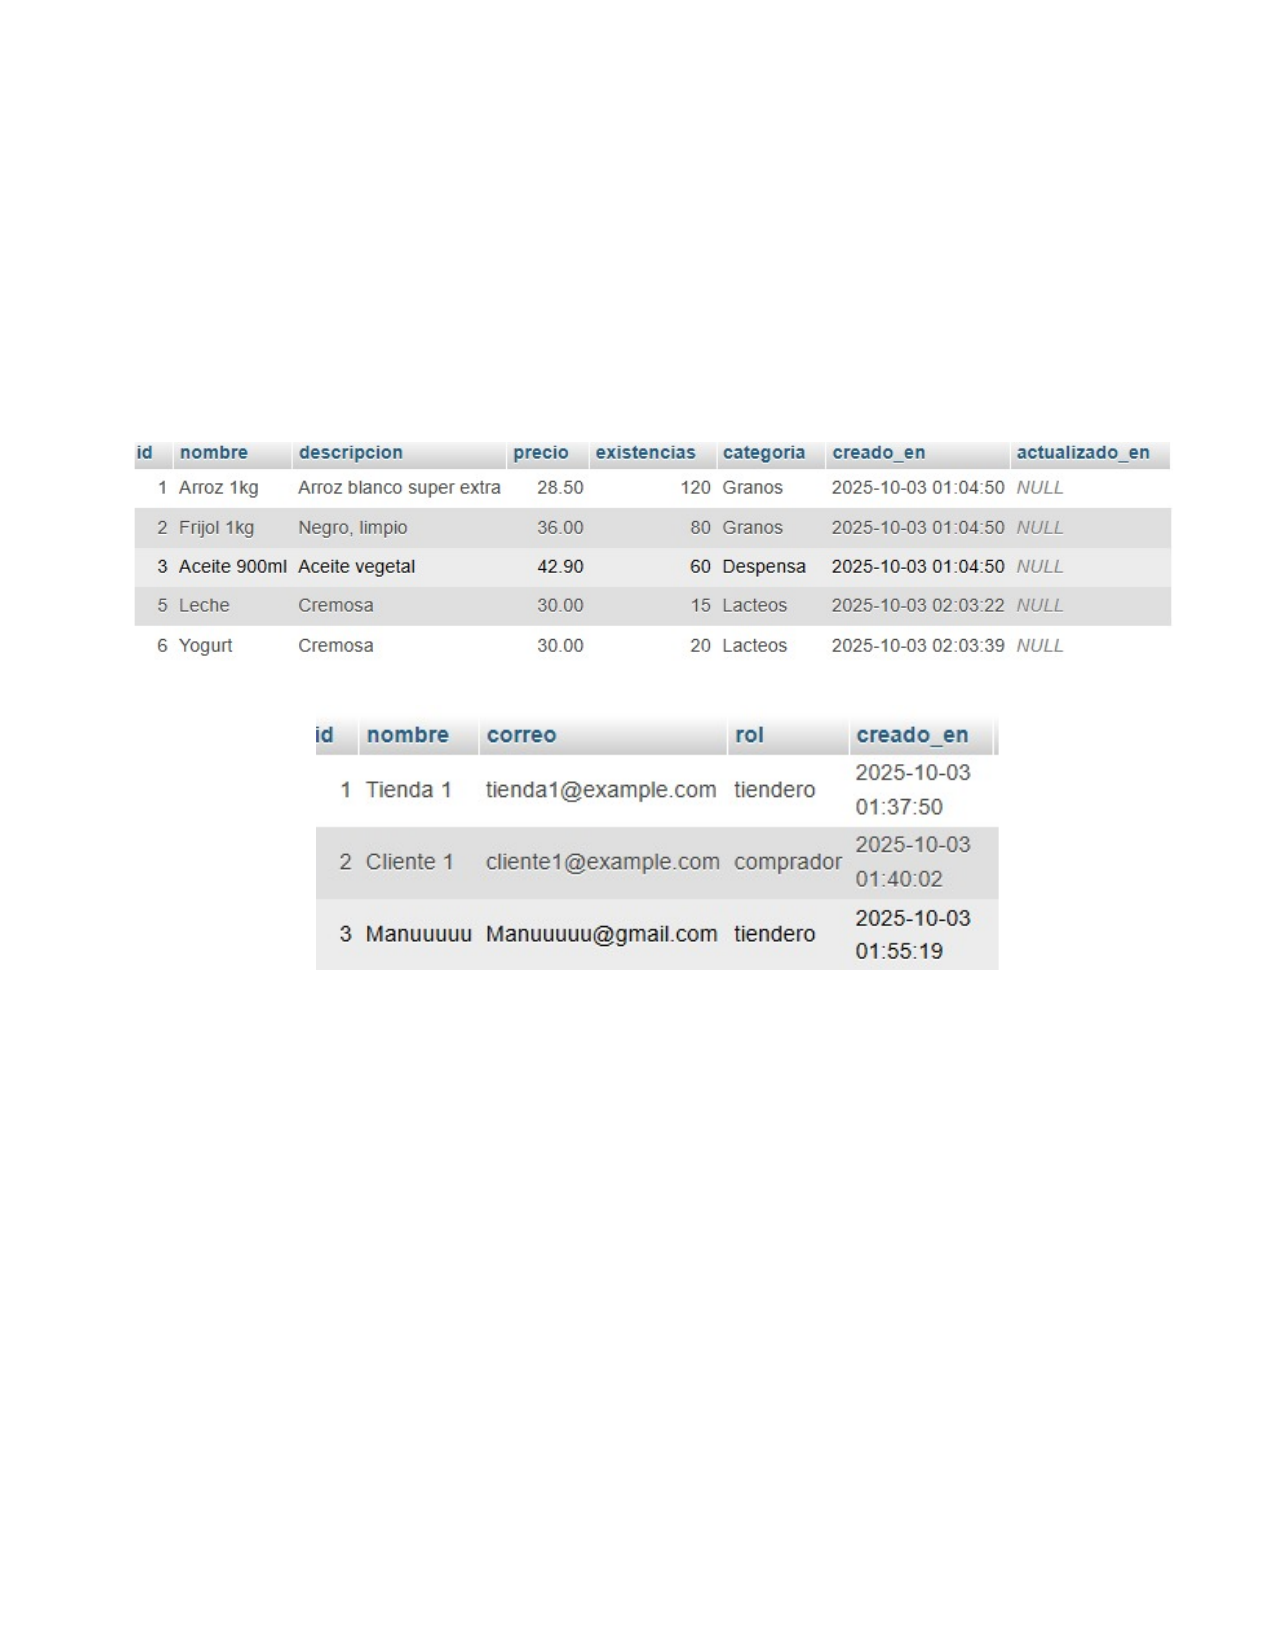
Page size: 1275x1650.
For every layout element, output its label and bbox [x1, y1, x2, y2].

picture [316, 705, 999, 970]
picture [134, 442, 1174, 661]
